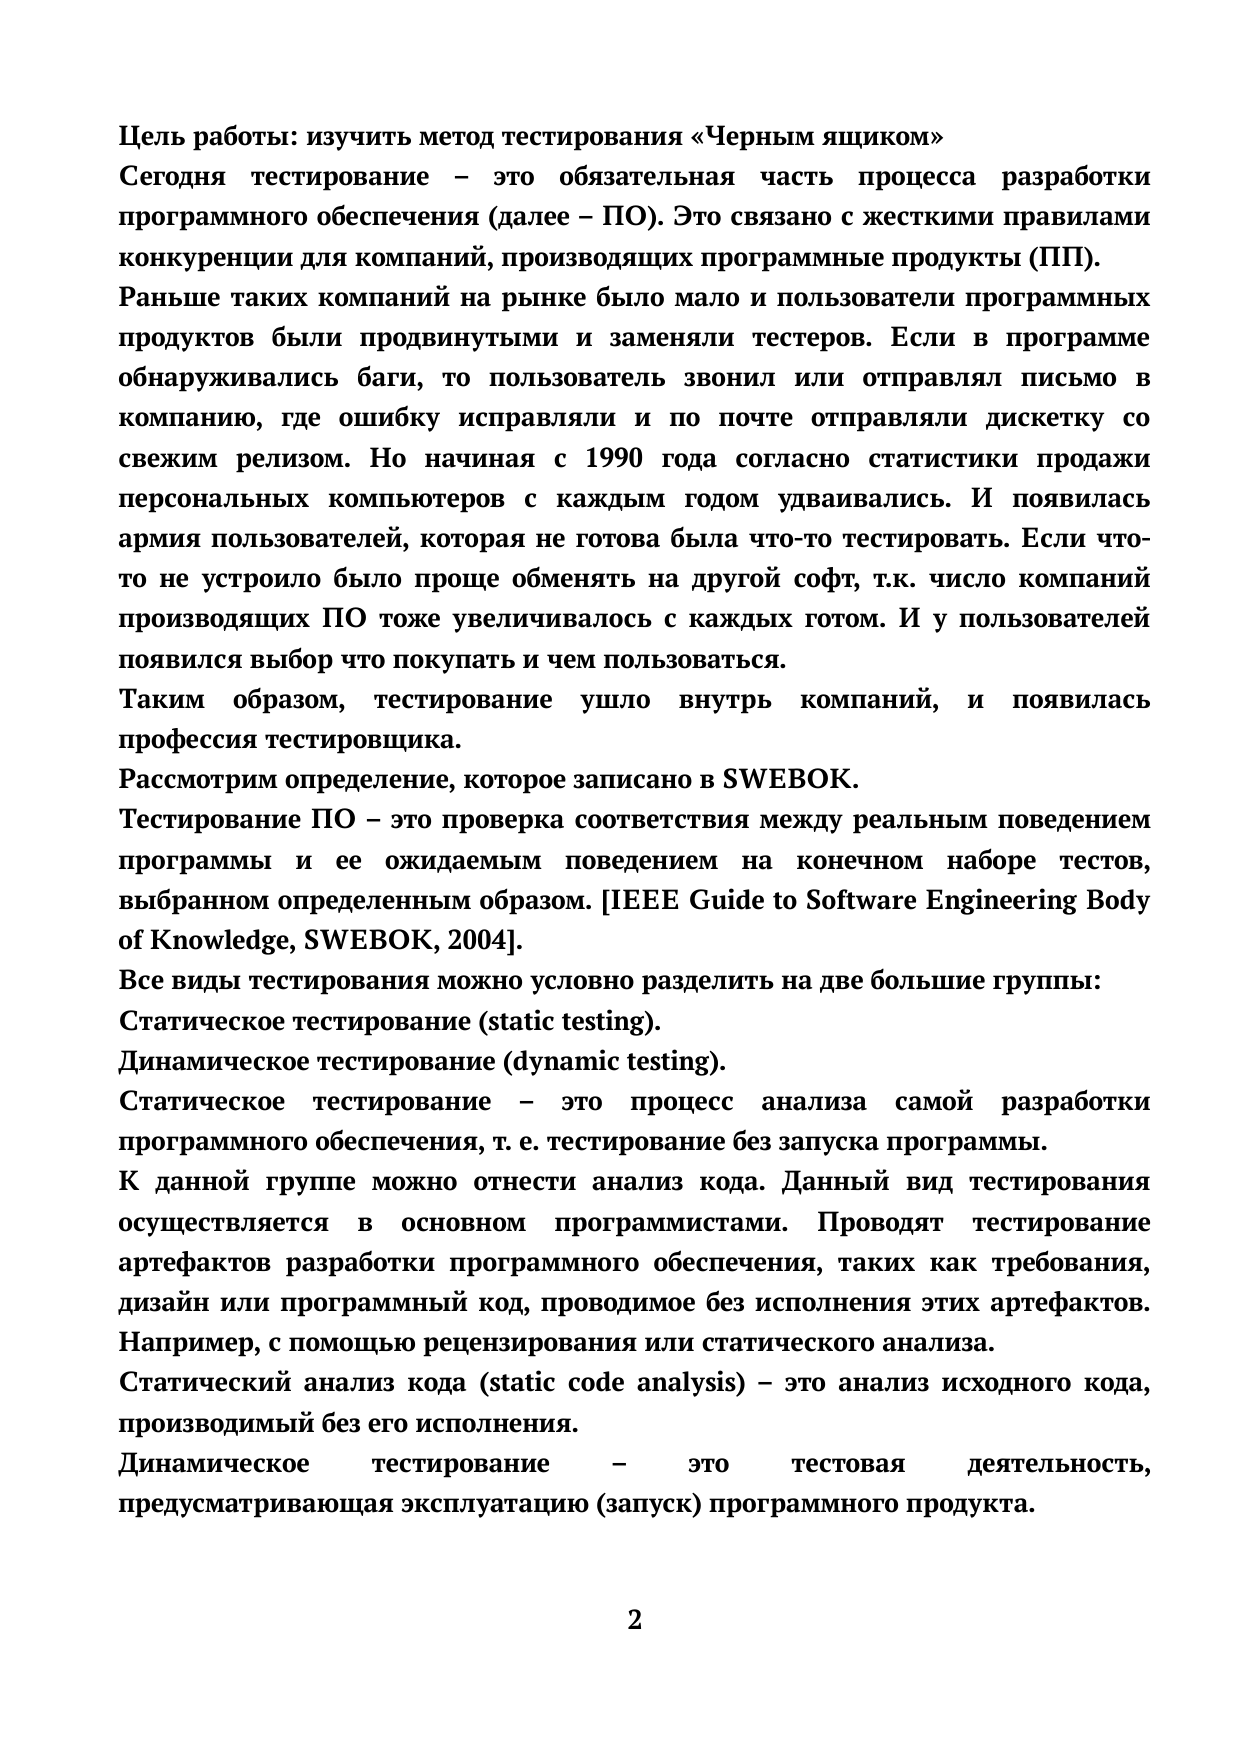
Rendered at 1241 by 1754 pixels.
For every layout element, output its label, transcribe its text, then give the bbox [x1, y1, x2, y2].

text Сегодня тестирование – это обязательная часть процесса разработки программного обеспечения (далее – ПО). Это связано с жесткими правилами конкуренции для компаний, производящих программные продукты (ПП). [118, 158, 1152, 272]
text Динамическое тестирование (dynamic testing). [118, 1043, 1152, 1076]
text Раньше таких компаний на рынке было мало и пользователи программных продуктов были продвинутыми и заменяли тестеров. Если в программе обнаруживались баги, то пользователь звонил или отправлял письмо в компанию, где ошибку исправляли и по почте отправляли дискетку со свежим релизом. Но начиная с 1990 года согласно статистики продажи персональных компьютеров с каждым годом удваивались. И появилась армия пользователей, которая не готова была что-то тестировать. Если что-то не устроило было проще обменять на другой софт, т.к. число компаний производящих ПО тоже увеличивалось с каждых готом. И у пользователей появился выбор что покупать и чем пользоваться. [118, 279, 1152, 674]
text Статическое тестирование – это процесс анализа самой разработки программного обеспечения, т. е. тестирование без запуска программы. [118, 1083, 1152, 1157]
text Рассмотрим определение, которое записано в SWEBOK. [118, 761, 1152, 795]
text Динамическое тестирование – это тестовая деятельность, предусматривающая эксплуатацию (запуск) программного продукта. [118, 1445, 1152, 1519]
text Цель работы: изучить метод тестирования «Черным ящиком» [118, 118, 1152, 152]
text Статическое тестирование (static testing). [118, 1003, 1152, 1036]
text Таким образом, тестирование ушло внутрь компаний, и появилась профессия тестировщика. [118, 681, 1152, 755]
text Статический анализ кода (static code analysis) – это анализ исходного кода, производимый без его исполнения. [118, 1364, 1152, 1438]
text Тестирование ПО – это проверка соответствия между реальным поведением программы и ее ожидаемым поведением на конечном наборе тестов, выбранном определенным образом. [IEEE Guide to Software Engineering Body of Knowledge, SWEBOK, 2004]. [118, 802, 1152, 956]
text Все виды тестирования можно условно разделить на две большие группы: [118, 962, 1152, 996]
text К данной группе можно отнести анализ кода. Данный вид тестирования осуществляется в основном программистами. Проводят тестирование артефактов разработки программного обеспечения, таких как требования, дизайн или программный код, проводимое без исполнения этих артефактов. Например, с помощью рецензирования или статического анализа. [118, 1163, 1152, 1358]
